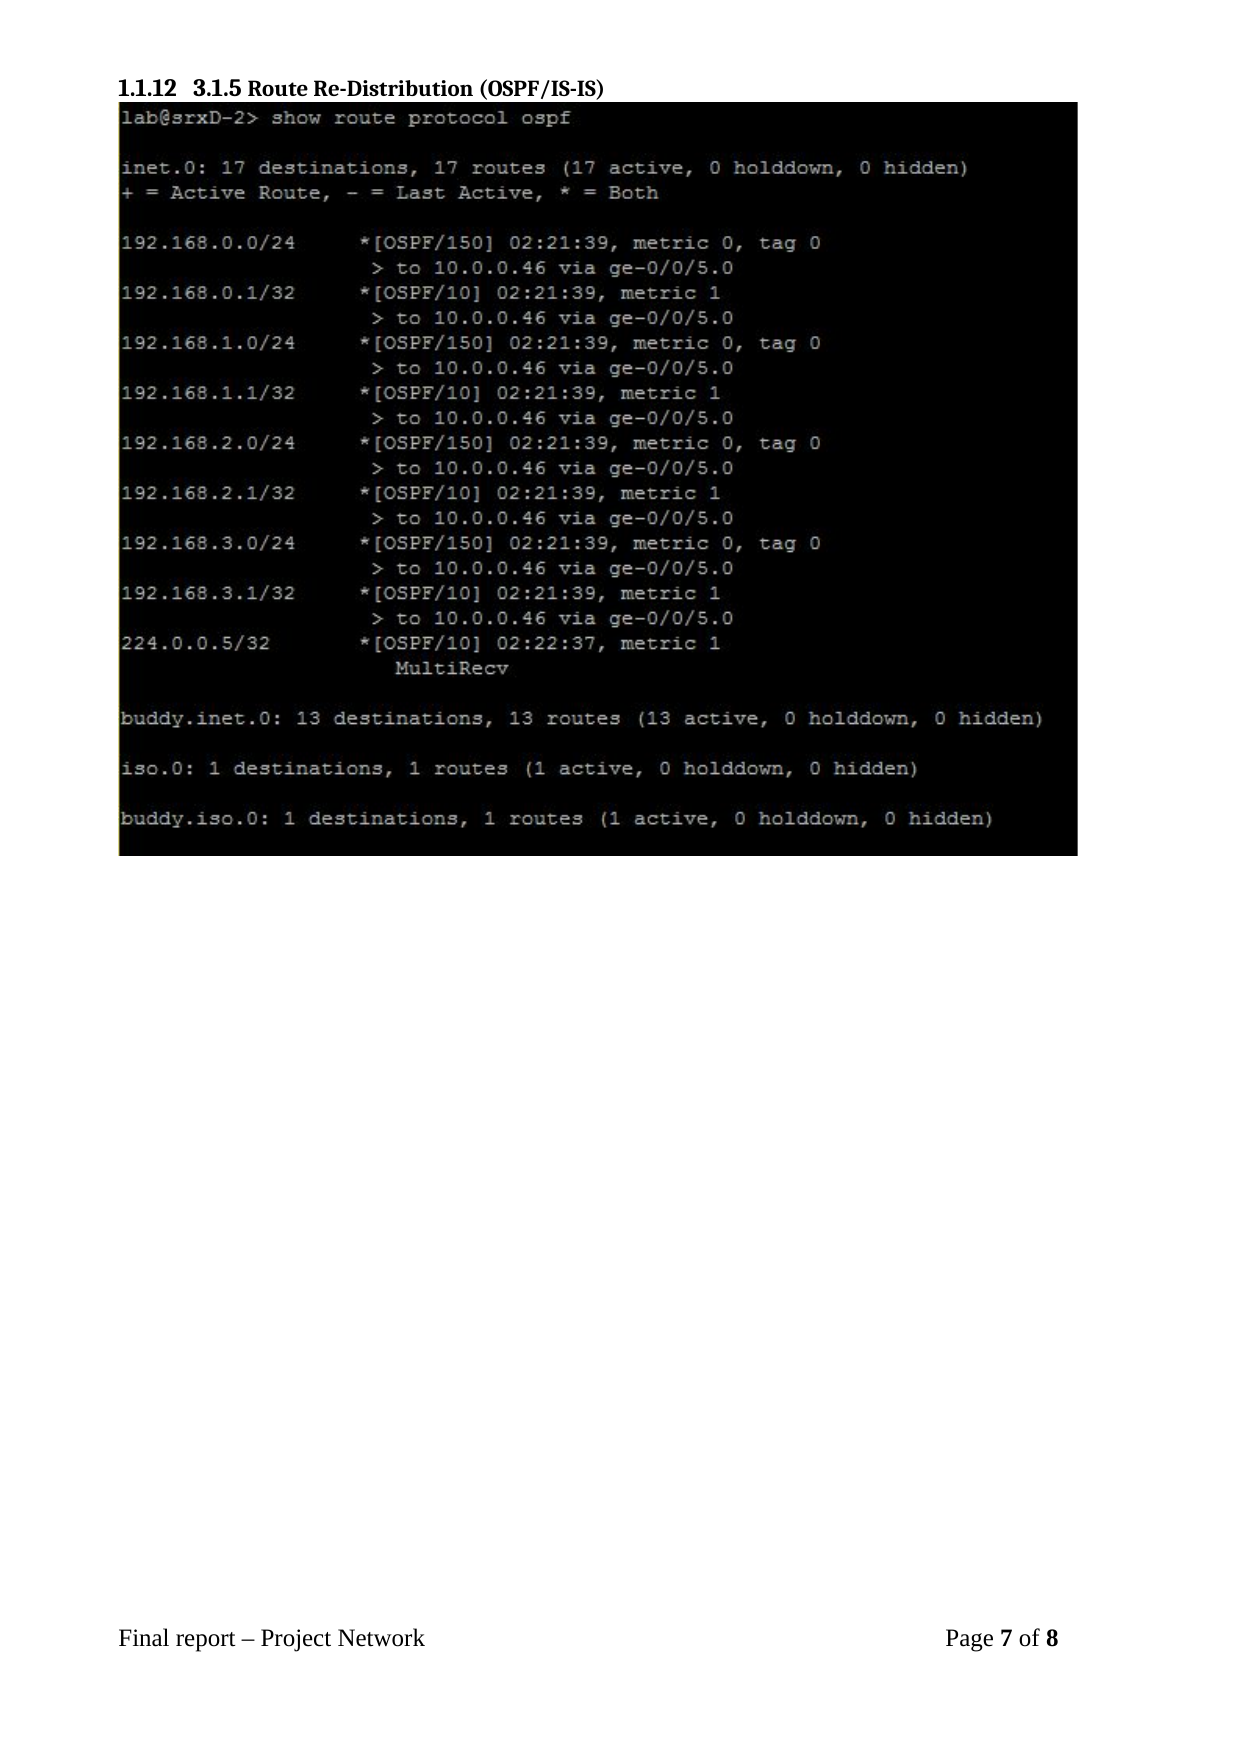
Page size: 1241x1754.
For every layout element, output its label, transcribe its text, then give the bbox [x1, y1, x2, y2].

subtitle 3.1.5 Route Re-Distribution (OSPF/IS-IS) [118, 74, 1122, 102]
